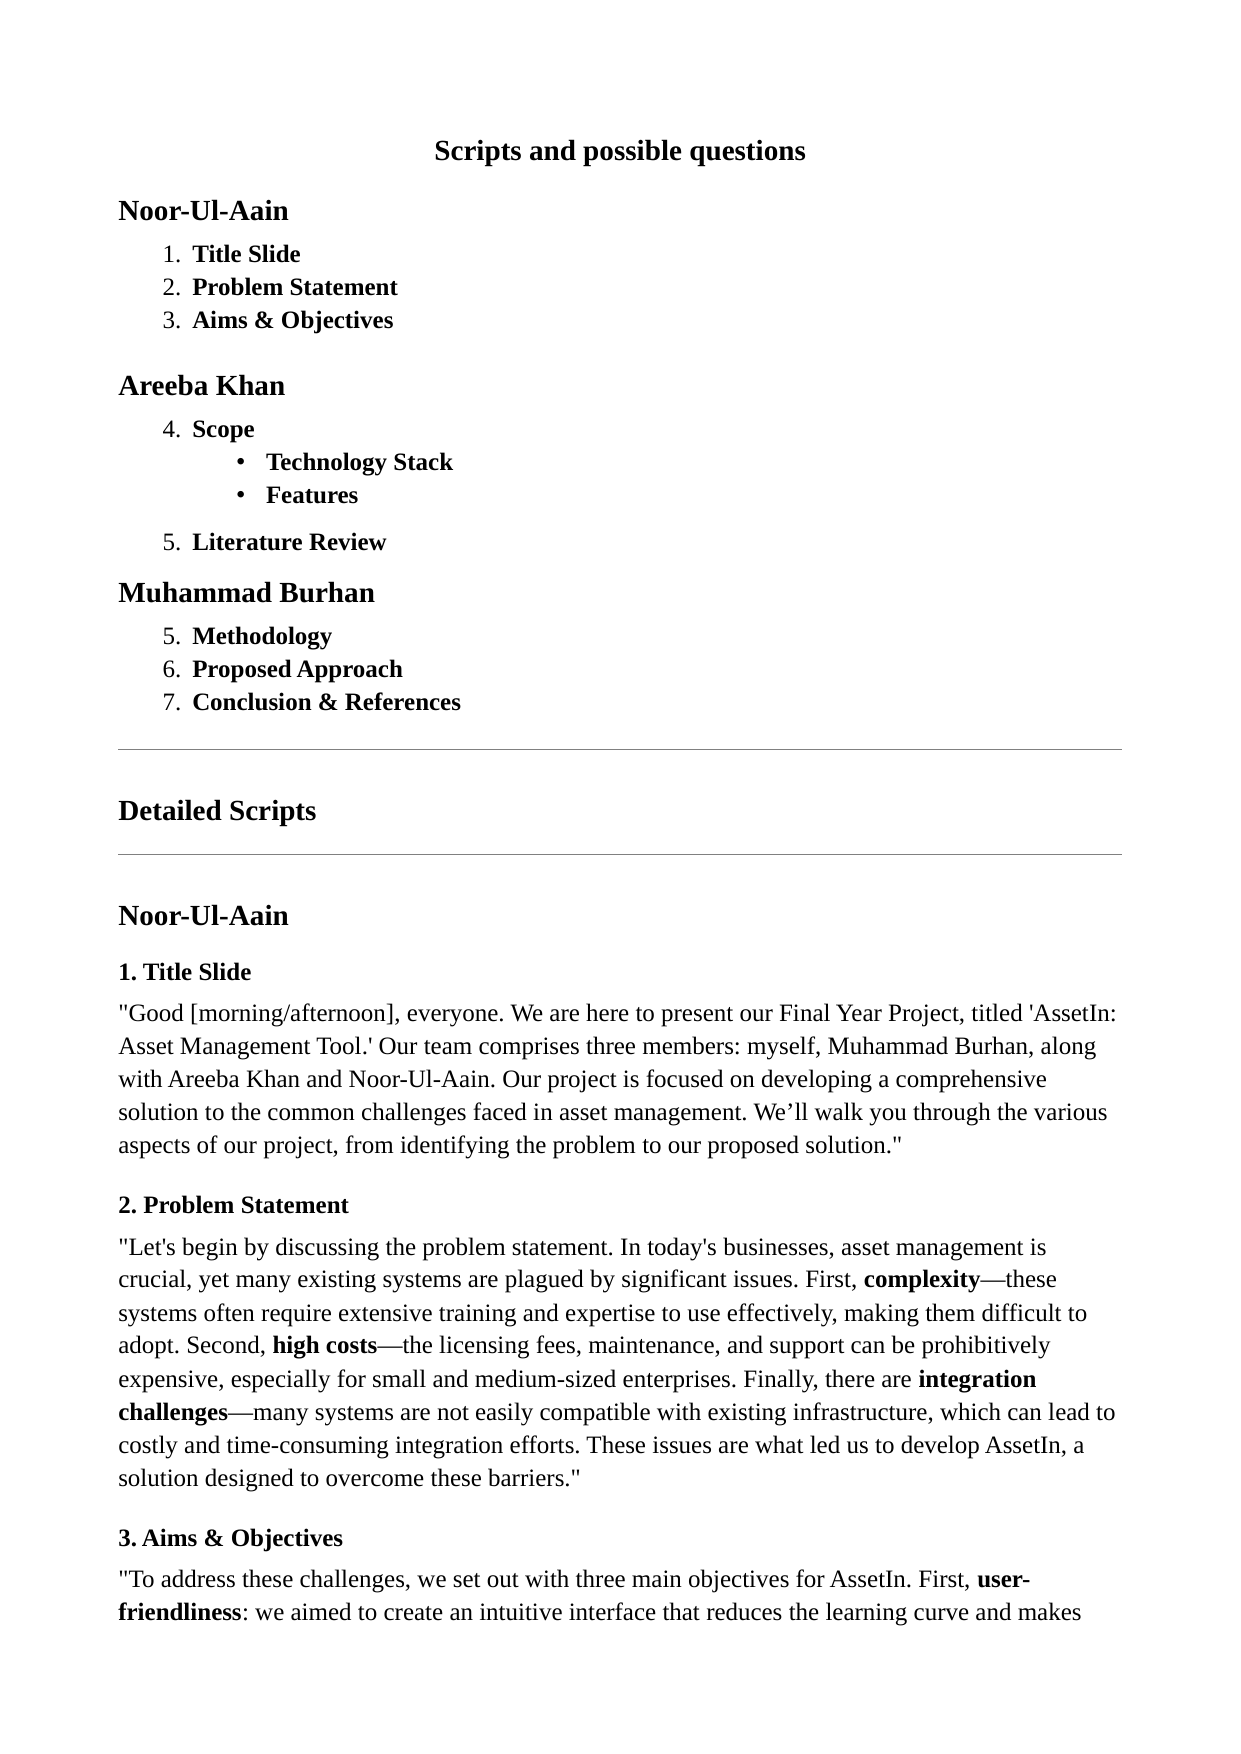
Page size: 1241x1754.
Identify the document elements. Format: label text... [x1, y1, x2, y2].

list Conclusion & References [162, 687, 1122, 716]
subtitle Areeba Khan [118, 368, 1122, 401]
list Scope [162, 414, 1122, 442]
subtitle Scripts and possible questions [118, 133, 1122, 166]
subtitle 2. Problem Statement [118, 1190, 1122, 1219]
text "Good [morning/afternoon], everyone. We are here to present our Final Year Project, titled 'AssetIn: Asset Management Tool.' Our team comprises three members: myself, Muhammad Burhan, along with Areeba Khan and Noor-Ul-Aain. Our project is focused on developing a comprehensive solution to the common challenges faced in asset management. We’ll walk you through the various aspects of our project, from identifying the problem to our proposed solution." [118, 998, 1122, 1159]
subtitle 3. Aims & Objectives [118, 1523, 1122, 1552]
list Aims & Objectives [162, 305, 1122, 334]
list Methodology [162, 621, 1122, 650]
subtitle Noor-Ul-Aain [118, 193, 1122, 227]
text "To address these challenges, we set out with three main objectives for AssetIn. First, user-friendliness: we aimed to create an intuitive interface that reduces the learning curve and makes [118, 1564, 1122, 1626]
list Features [236, 480, 1122, 508]
list Problem Statement [162, 272, 1122, 301]
subtitle 1. Title Slide [118, 957, 1122, 986]
list Proposed Approach [162, 654, 1122, 683]
subtitle Detailed Scripts [118, 793, 1122, 827]
subtitle Muhammad Burhan [118, 575, 1122, 608]
list Title Slide [162, 239, 1122, 268]
text "Let's begin by discussing the problem statement. In today's businesses, asset management is crucial, yet many existing systems are plagued by significant issues. First, complexity—these systems often require extensive training and expertise to use effectively, making them difficult to adopt. Second, high costs—the licensing fees, maintenance, and support can be prohibitively expensive, especially for small and medium-sized enterprises. Finally, there are integration challenges—many systems are not easily compatible with existing infrastructure, which can lead to costly and time-consuming integration efforts. These issues are what led us to develop AssetIn, a solution designed to overcome these barriers." [118, 1232, 1122, 1491]
list Literature Review [162, 527, 1122, 556]
subtitle Noor-Ul-Aain [118, 898, 1122, 932]
list Technology Stack [236, 447, 1122, 475]
